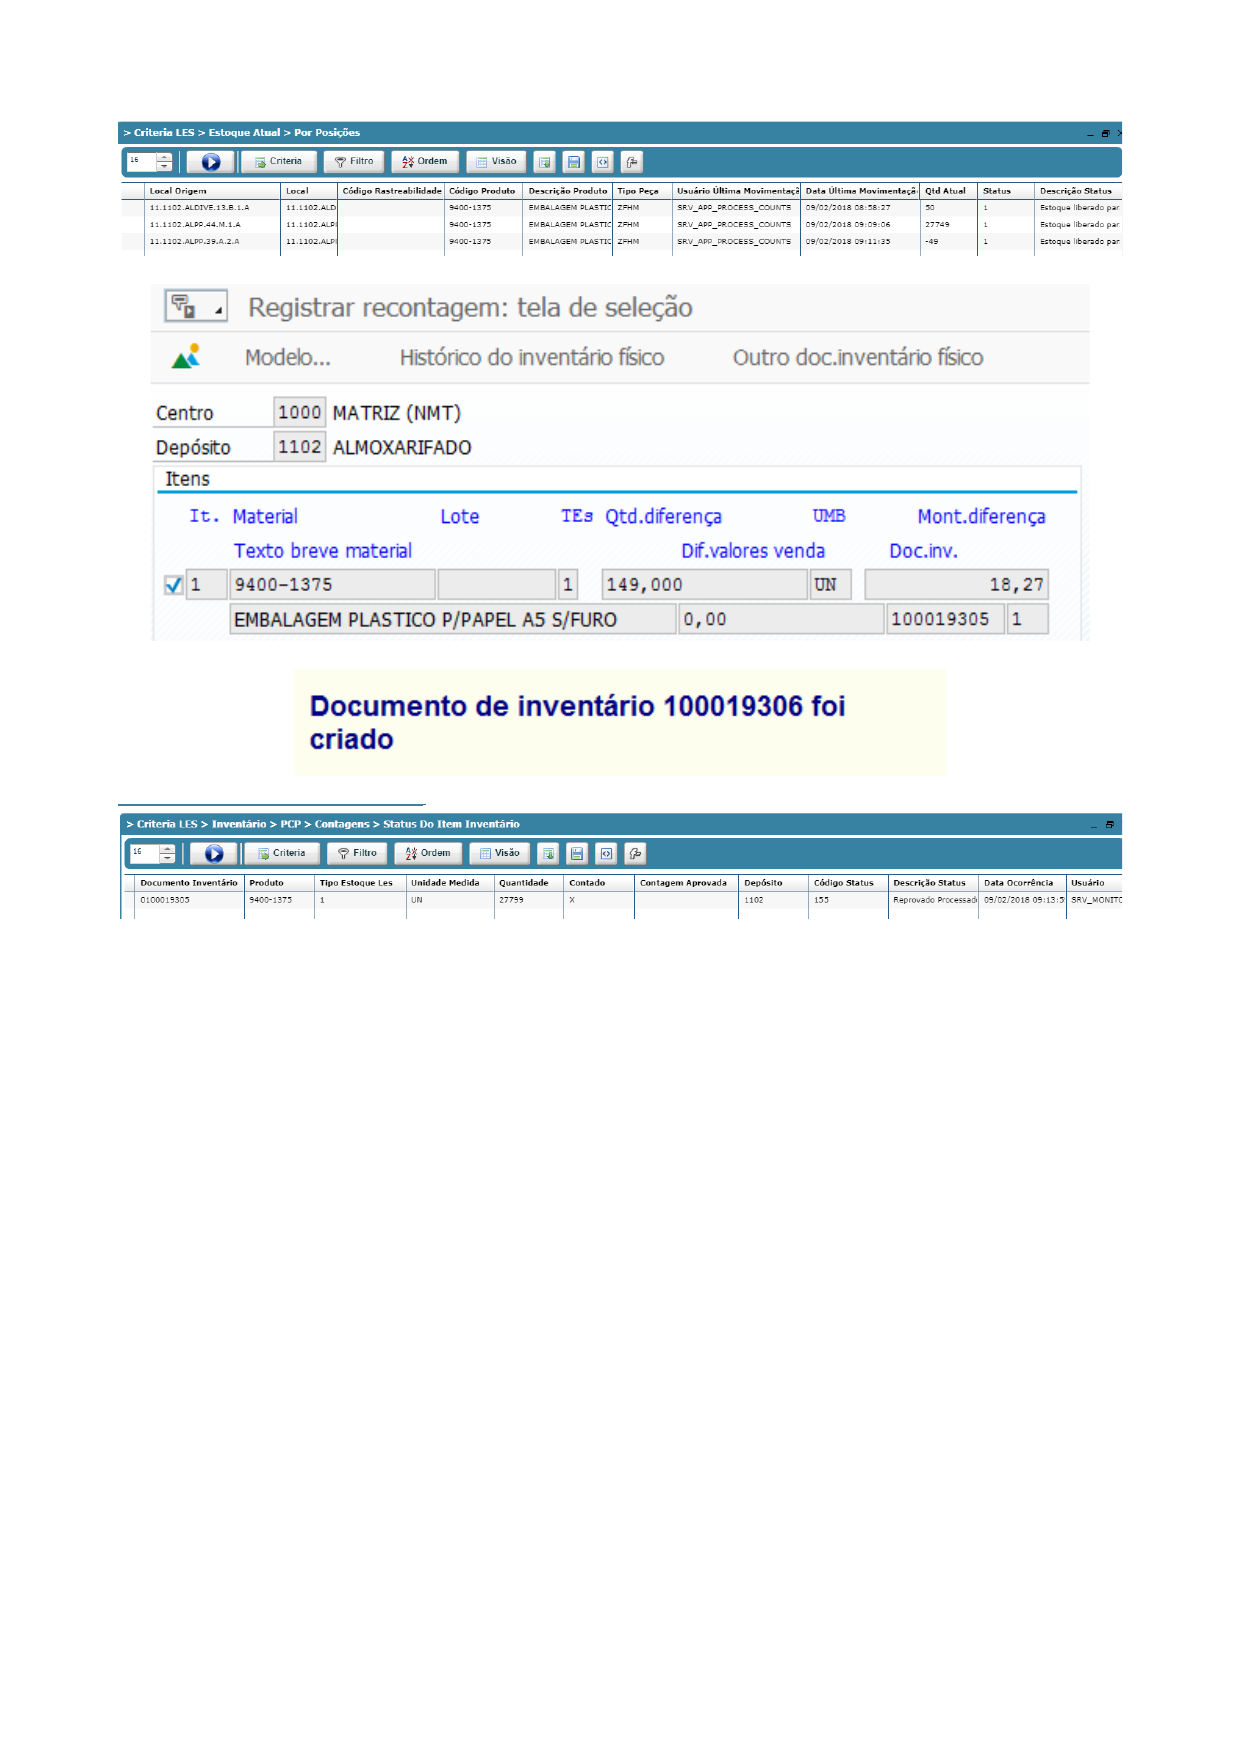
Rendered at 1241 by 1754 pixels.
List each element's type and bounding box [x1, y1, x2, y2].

picture [294, 669, 946, 776]
picture [150, 284, 1090, 641]
picture [118, 118, 1123, 256]
picture [118, 804, 1123, 919]
